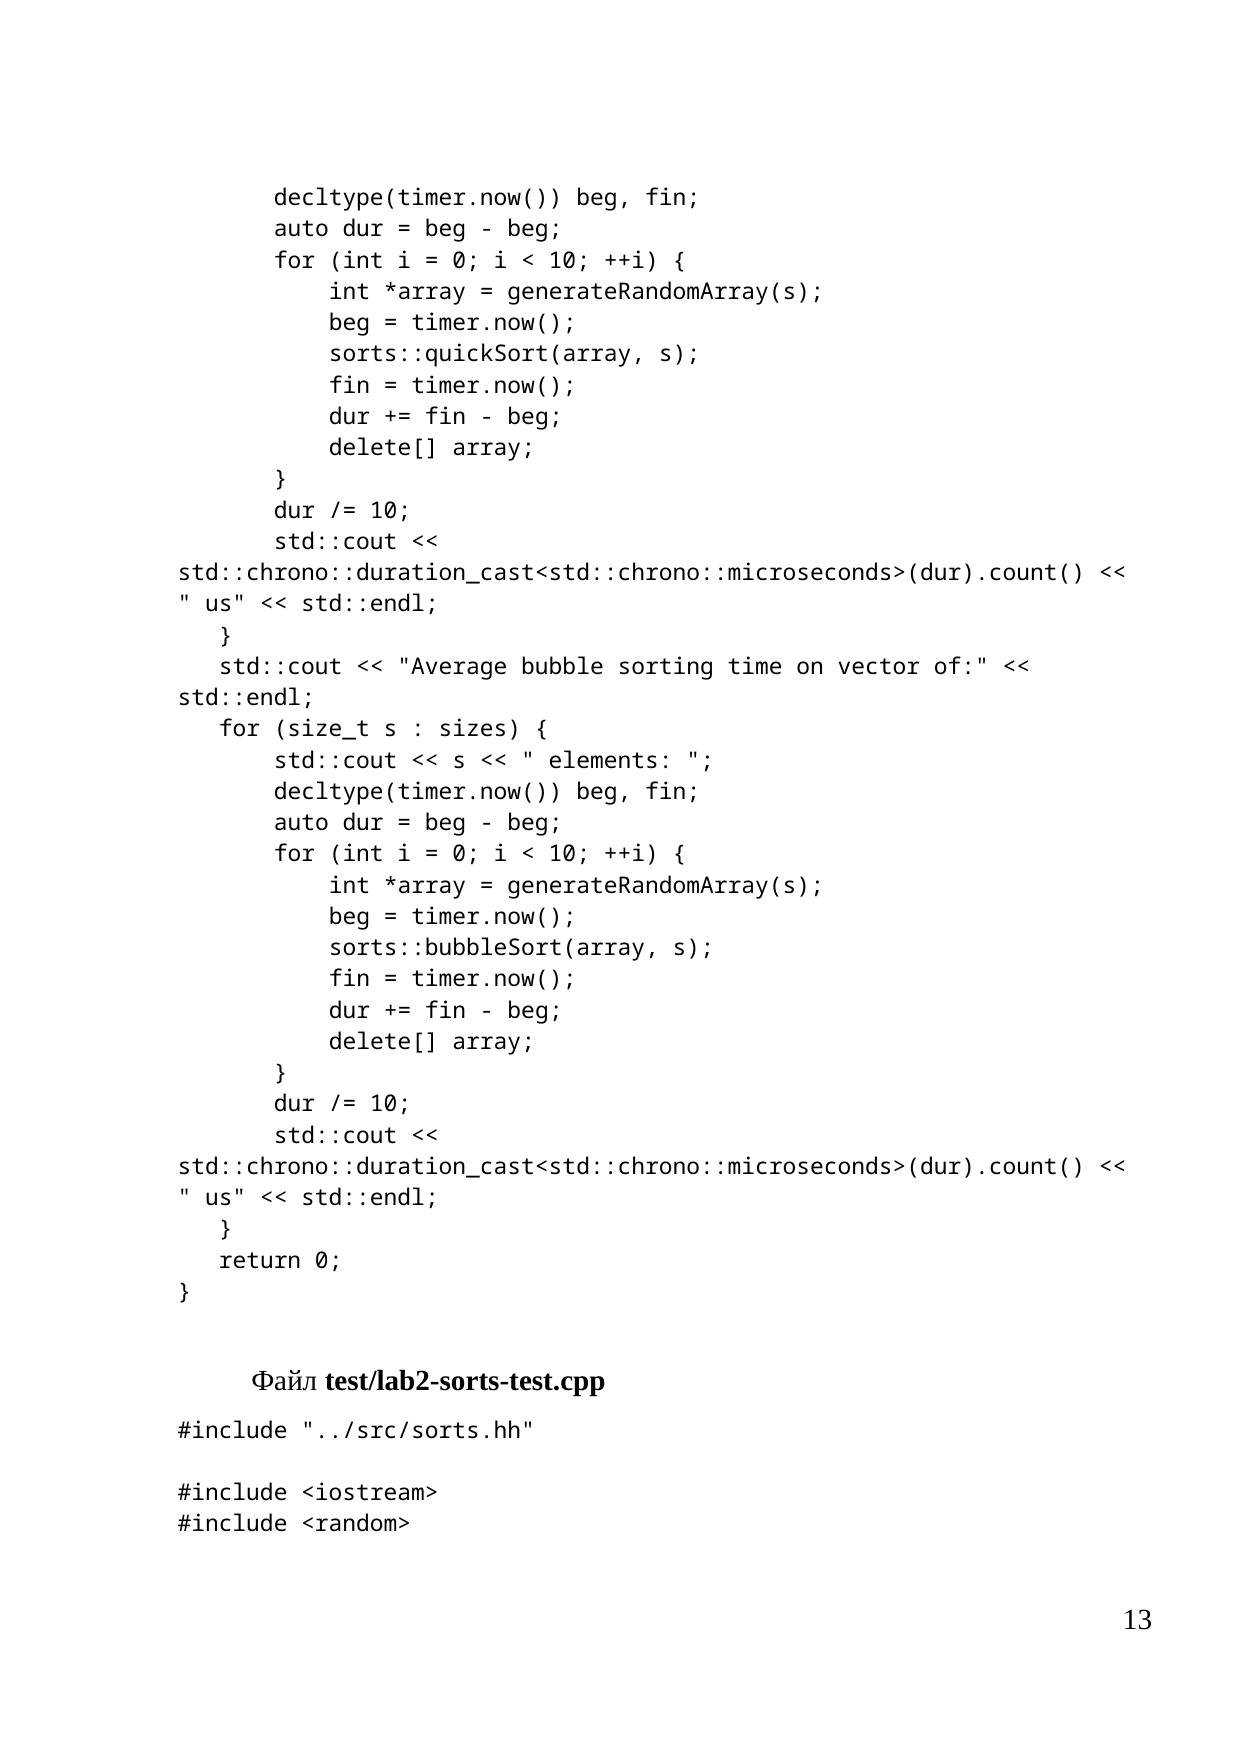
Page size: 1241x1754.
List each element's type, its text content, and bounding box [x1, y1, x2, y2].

text decltype(timer.now()) beg, fin; auto dur = beg - beg; for (int i = 0; i < 10; ++i) { int *array = generateRandomArray(s); beg = timer.now(); sorts::quickSort(array, s); fin = timer.now(); dur += fin - beg; delete[] array; } dur /= 10; std::cout << std::chrono::duration_cast<std::chrono::microseconds>(dur).count() << " us" << std::endl; } std::cout << "Average bubble sorting time on vector of:" << std::endl; for (size_t s : sizes) { std::cout << s << " elements: "; decltype(timer.now()) beg, fin; auto dur = beg - beg; for (int i = 0; i < 10; ++i) { int *array = generateRandomArray(s); beg = timer.now(); sorts::bubbleSort(array, s); fin = timer.now(); dur += fin - beg; delete[] array; } dur /= 10; std::cout << std::chrono::duration_cast<std::chrono::microseconds>(dur).count() << " us" << std::endl; } return 0; } [177, 181, 1152, 1363]
text Файл test/lab2-sorts-test.cpp [177, 1363, 1152, 1397]
text #include "../src/sorts.hh" #include <iostream> #include <random> [177, 1414, 1152, 1570]
